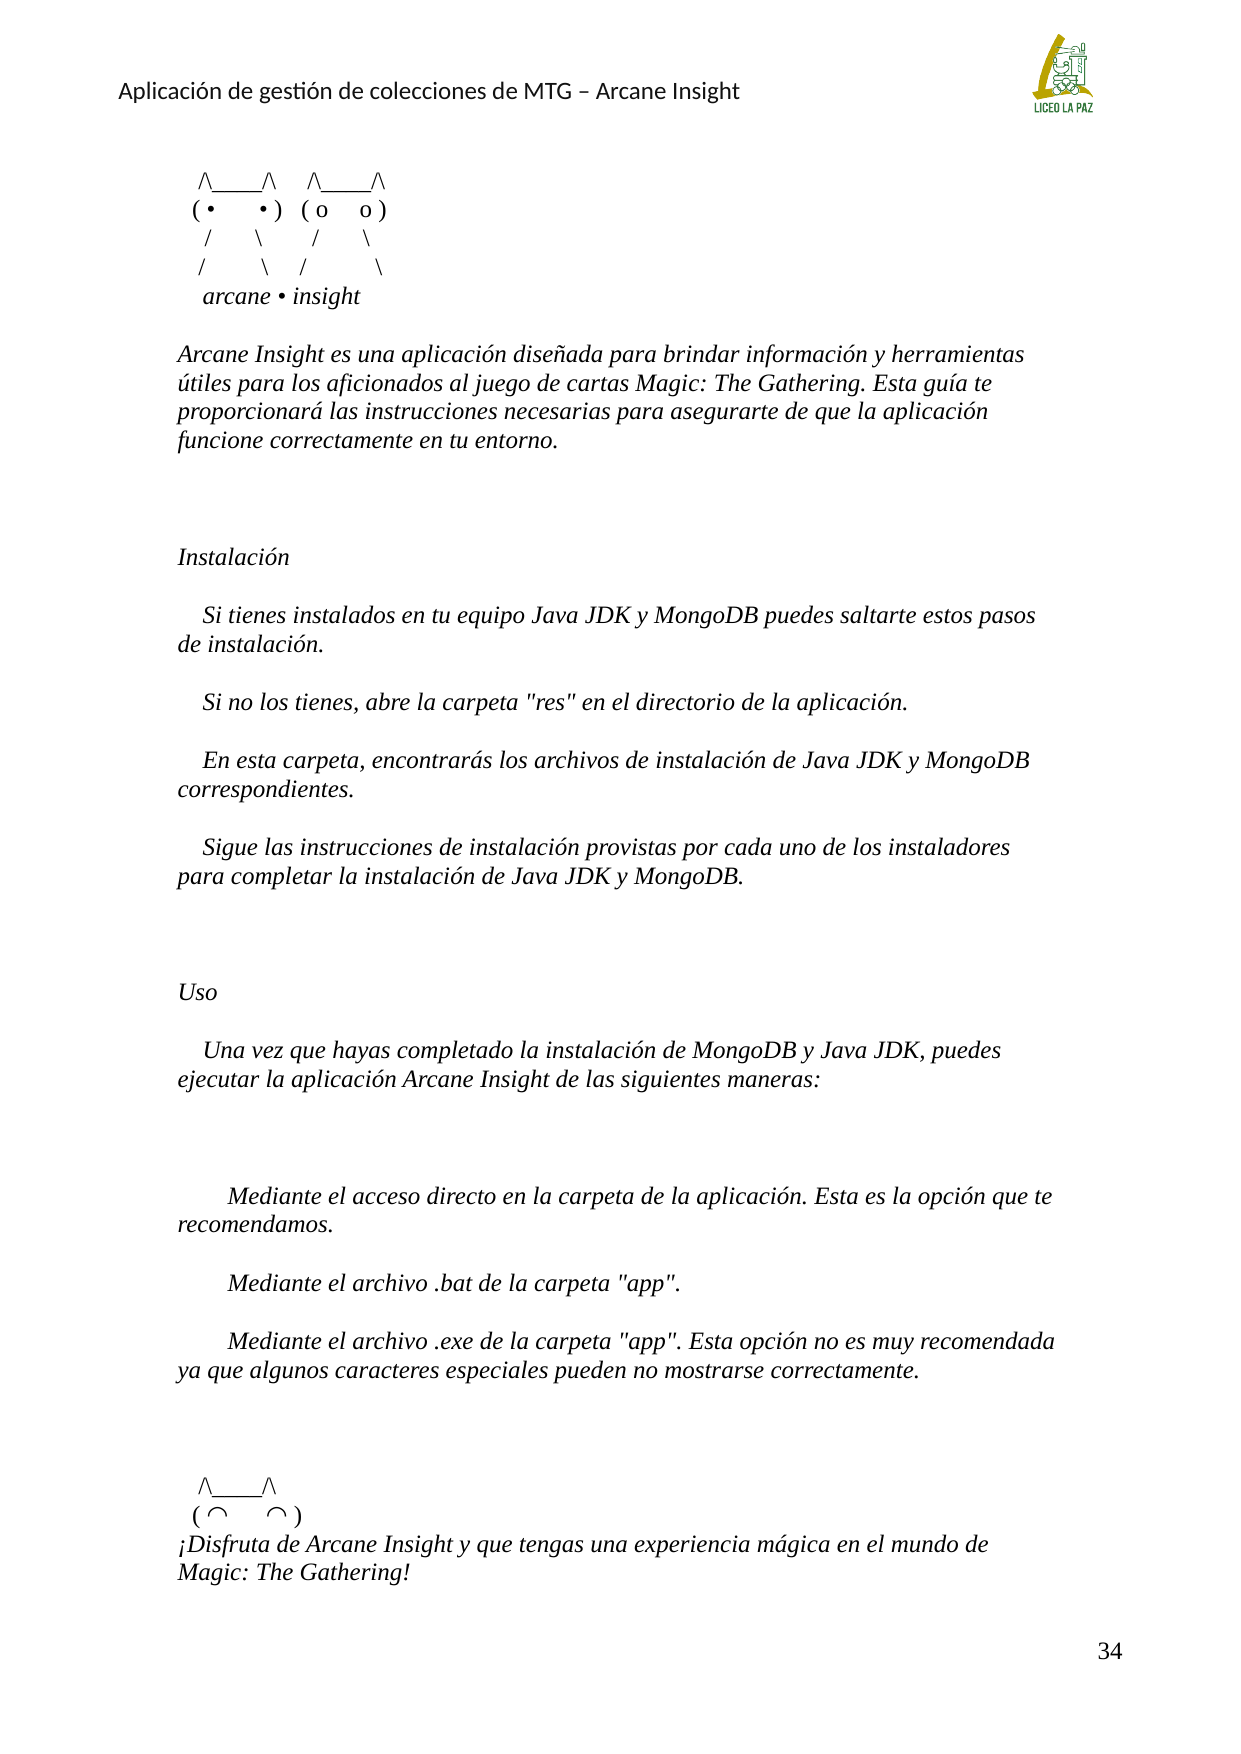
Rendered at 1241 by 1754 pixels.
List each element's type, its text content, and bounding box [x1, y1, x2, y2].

text Si no los tienes, abre la carpeta "res" en el directorio de la aplicación. [177, 687, 1063, 716]
text Arcane Insight es una aplicación diseñada para brindar información y herramientas útiles para los aficionados al juego de cartas Magic: The Gathering. Esta guía te proporcionará las instrucciones necesarias para asegurarte de que la aplicación funcione correctamente en tu entorno. [177, 339, 1063, 454]
text Mediante el acceso directo en la carpeta de la aplicación. Esta es la opción que te recomendamos. [177, 1181, 1063, 1238]
text / \ / \ [118, 252, 1122, 281]
text Mediante el archivo .exe de la carpeta "app". Esta opción no es muy recomendada ya que algunos caracteres especiales pueden no mostrarse correctamente. [177, 1326, 1063, 1383]
text ( • • ) ( o o ) [118, 194, 1122, 223]
text Instalación [177, 542, 1063, 570]
text Una vez que hayas completado la instalación de MongoDB y Java JDK, puedes ejecutar la aplicación Arcane Insight de las siguientes maneras: [177, 1036, 1063, 1093]
text Si tienes instalados en tu equipo Java JDK y MongoDB puedes saltarte estos pasos de instalación. [177, 600, 1063, 657]
text /\____/\ /\____/\ [118, 166, 1122, 194]
text En esta carpeta, encontrarás los archivos de instalación de Java JDK y MongoDB correspondientes. [177, 745, 1063, 803]
picture [1025, 26, 1100, 121]
text ( ◠ ◠ ) [118, 1500, 1122, 1529]
text Uso [177, 977, 1063, 1006]
text / \ / \ [118, 223, 1122, 252]
text arcane • insight [177, 281, 1063, 309]
text Mediante el archivo .bat de la carpeta "app". [177, 1268, 1063, 1296]
text Sigue las instrucciones de instalación provistas por cada uno de los instaladores para completar la instalación de Java JDK y MongoDB. [177, 832, 1063, 889]
text /\____/\ [118, 1471, 1122, 1500]
text ¡Disfruta de Arcane Insight y que tengas una experiencia mágica en el mundo de Magic: The Gathering! [177, 1529, 1063, 1586]
